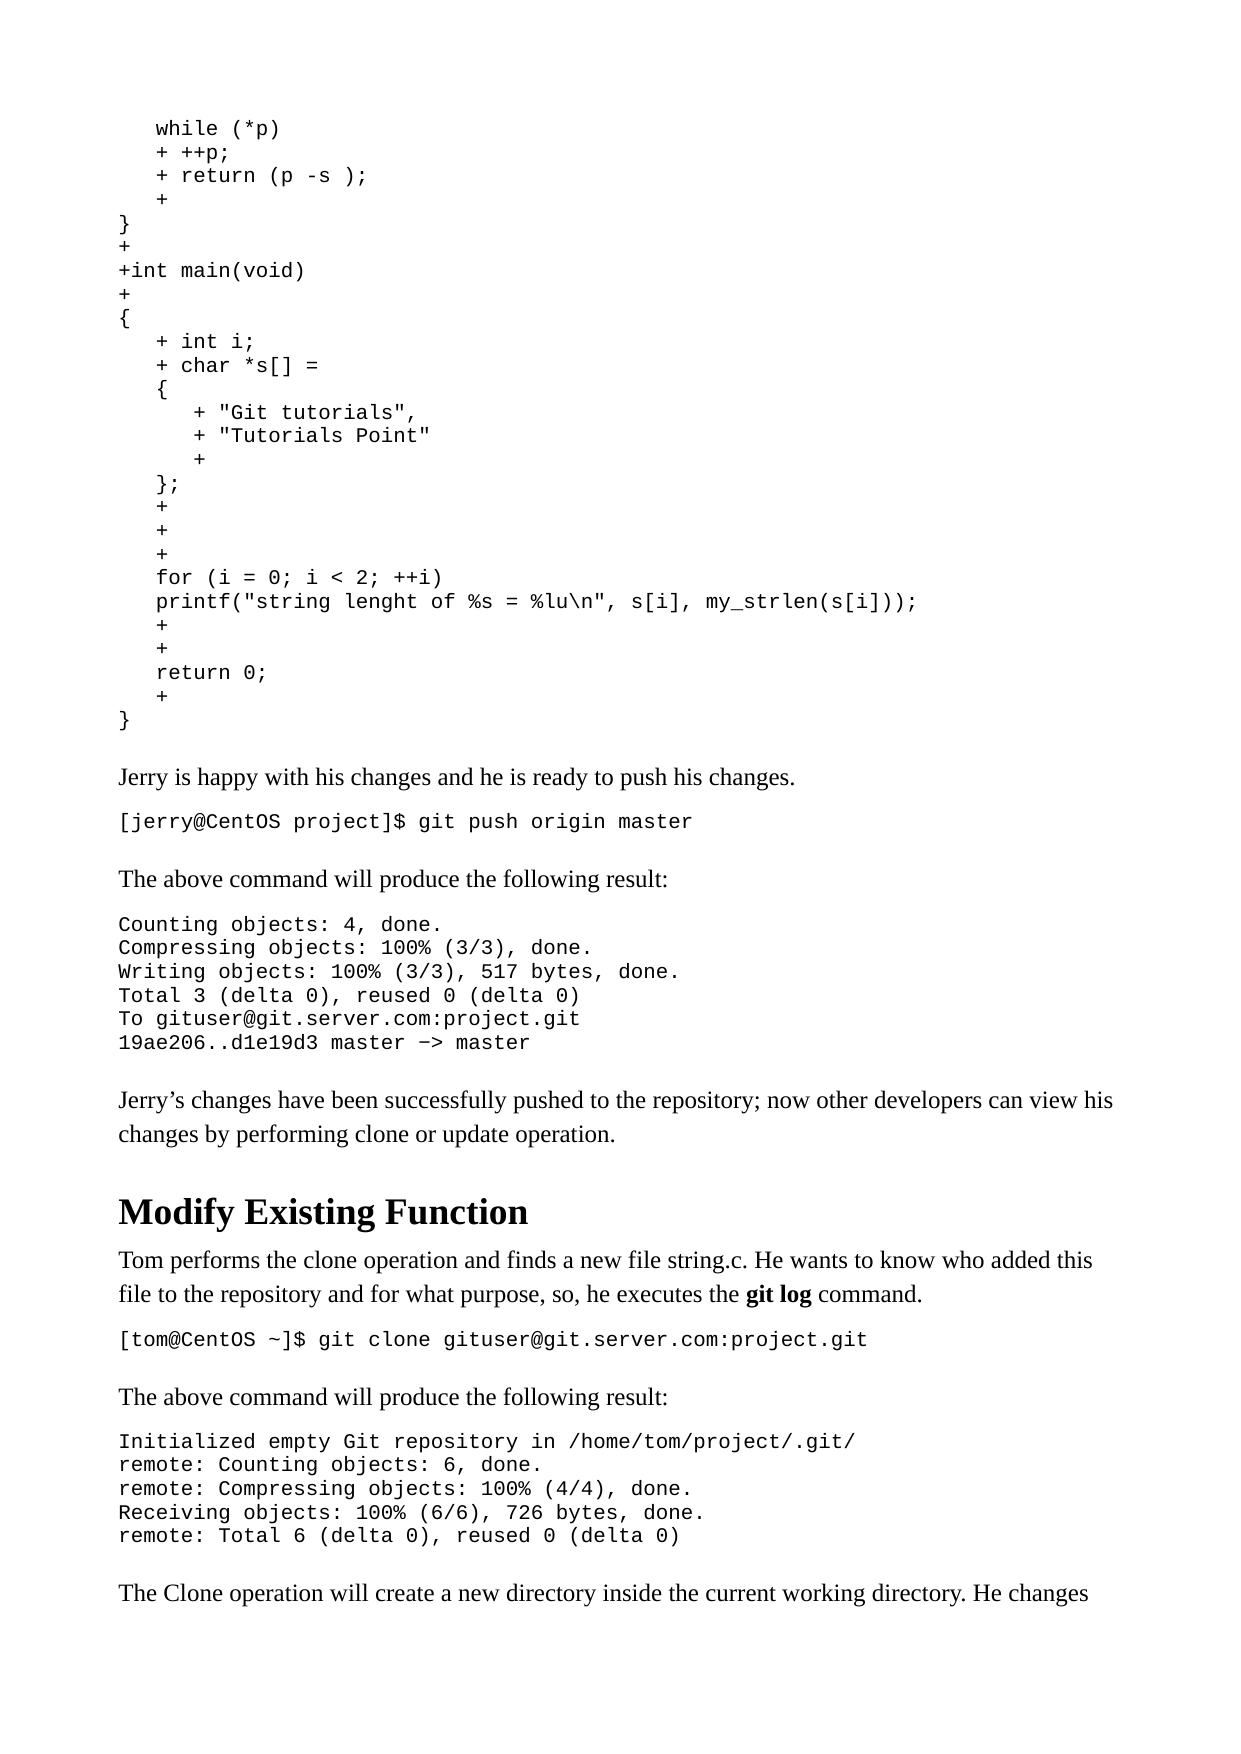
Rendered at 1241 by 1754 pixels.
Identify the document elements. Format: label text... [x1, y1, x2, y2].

text + [118, 686, 1122, 709]
text + ++p; [118, 142, 1122, 165]
text { [118, 378, 1122, 402]
text + [118, 236, 1122, 260]
text The above command will produce the following result: [118, 1382, 1122, 1410]
text + [118, 638, 1122, 662]
text + [118, 449, 1122, 473]
text }; [118, 473, 1122, 496]
text The above command will produce the following result: [118, 864, 1122, 893]
text Initialized empty Git repository in /home/tom/project/.git/ [118, 1431, 1122, 1454]
text + [118, 615, 1122, 638]
text + [118, 496, 1122, 520]
text } [118, 709, 1122, 733]
text +int main(void) [118, 260, 1122, 284]
text Compressing objects: 100% (3/3), done. [118, 937, 1122, 961]
text Total 3 (delta 0), reused 0 (delta 0) [118, 984, 1122, 1008]
text + int i; [118, 331, 1122, 354]
text + "Tutorials Point" [118, 426, 1122, 449]
text remote: Counting objects: 6, done. [118, 1454, 1122, 1478]
text Tom performs the clone operation and finds a new file string.c. He wants to know who added this file to the repository and for what purpose, so, he executes the git log command. [118, 1245, 1122, 1308]
subtitle Modify Existing Function [118, 1189, 1122, 1232]
text Jerry is happy with his changes and he is ready to push his changes. [118, 762, 1122, 791]
text remote: Total 6 (delta 0), reused 0 (delta 0) [118, 1525, 1122, 1549]
text } [118, 213, 1122, 236]
text To gituser@git.server.com:project.git [118, 1008, 1122, 1032]
text + [118, 544, 1122, 567]
text + [118, 520, 1122, 544]
text 19ae206..d1e19d3 master −> master [118, 1032, 1122, 1056]
text + char *s[] = [118, 354, 1122, 378]
text remote: Compressing objects: 100% (4/4), done. [118, 1478, 1122, 1502]
text + [118, 189, 1122, 213]
text + [118, 284, 1122, 307]
text printf("string lenght of %s = %lu\n", s[i], my_strlen(s[i])); [118, 591, 1122, 615]
text Writing objects: 100% (3/3), 517 bytes, done. [118, 961, 1122, 984]
text The Clone operation will create a new directory inside the current working directory. He changes [118, 1578, 1122, 1607]
text while (*p) [118, 118, 1122, 142]
text [jerry@CentOS project]$ git push origin master [118, 811, 1122, 835]
text Counting objects: 4, done. [118, 914, 1122, 937]
text Jerry’s changes have been successfully pushed to the repository; now other developers can view his changes by performing clone or update operation. [118, 1085, 1122, 1148]
text return 0; [118, 662, 1122, 686]
text + "Git tutorials", [118, 402, 1122, 426]
text for (i = 0; i < 2; ++i) [118, 567, 1122, 591]
text { [118, 307, 1122, 331]
text [tom@CentOS ~]$ git clone gituser@git.server.com:project.git [118, 1328, 1122, 1352]
text + return (p -s ); [118, 165, 1122, 189]
text Receiving objects: 100% (6/6), 726 bytes, done. [118, 1502, 1122, 1525]
